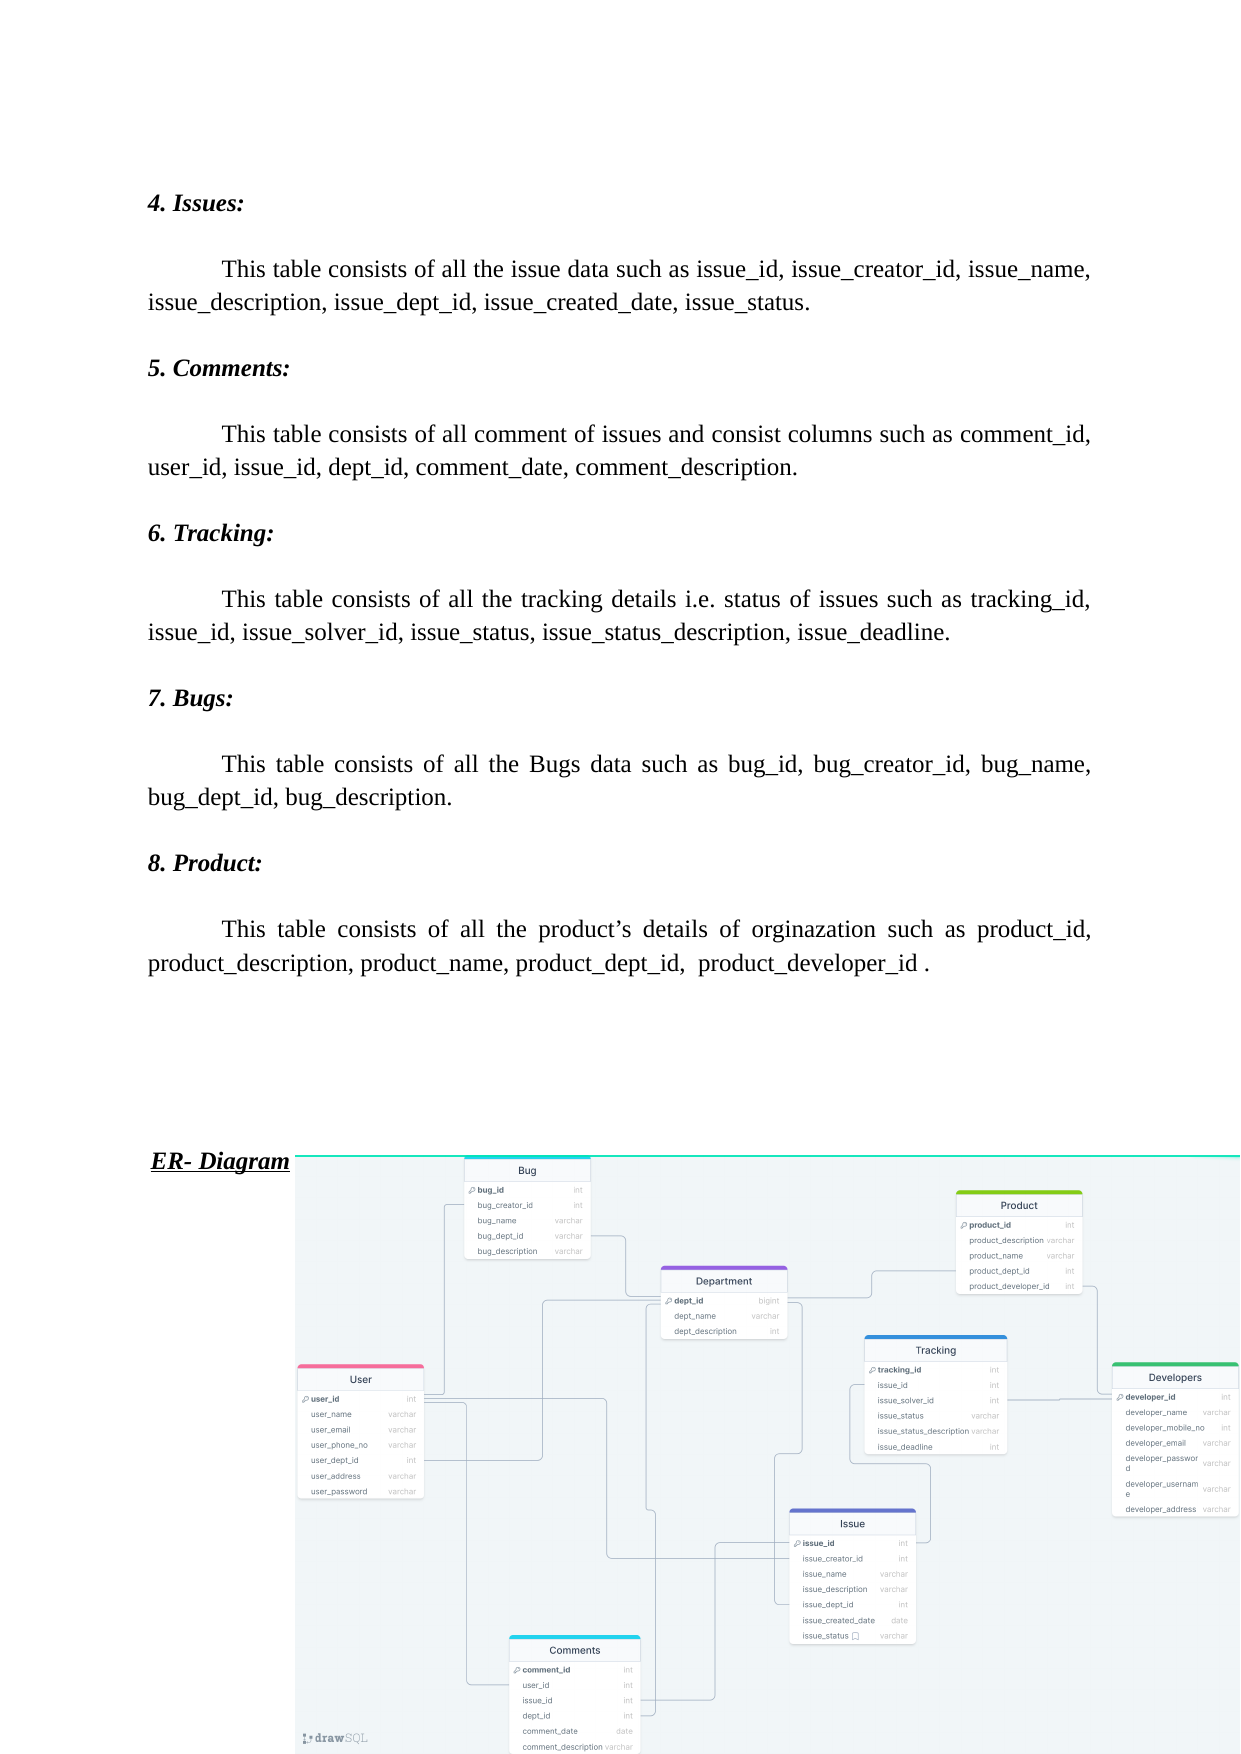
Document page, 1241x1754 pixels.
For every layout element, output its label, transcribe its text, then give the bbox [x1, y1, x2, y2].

picture [295, 1155, 1240, 1754]
text ER- Diagram [148, 1146, 1093, 1174]
text This table consists of all the Bugs data such as bug_id, bug_creator_id, bug_name, bug_dept_id, bug_description. [148, 749, 1093, 811]
text 4. Issues: [148, 188, 1093, 217]
text This table consists of all comment of issues and consist columns such as comment_id, user_id, issue_id, dept_id, comment_date, comment_description. [148, 419, 1093, 481]
text This table consists of all the issue data such as issue_id, issue_creator_id, issue_name, issue_description, issue_dept_id, issue_created_date, issue_status. [148, 254, 1093, 316]
text This table consists of all the tracking details i.e. status of issues such as tracking_id, issue_id, issue_solver_id, issue_status, issue_status_description, issue_deadline. [148, 584, 1093, 646]
text 5. Comments: [148, 353, 1093, 382]
text 6. Tracking: [148, 518, 1093, 547]
text 7. Bugs: [148, 683, 1093, 712]
text 8. Product: [148, 848, 1093, 877]
text This table consists of all the product’s details of orginazation such as product_id, product_description, product_name, product_dept_id, product_developer_id . [148, 914, 1093, 976]
